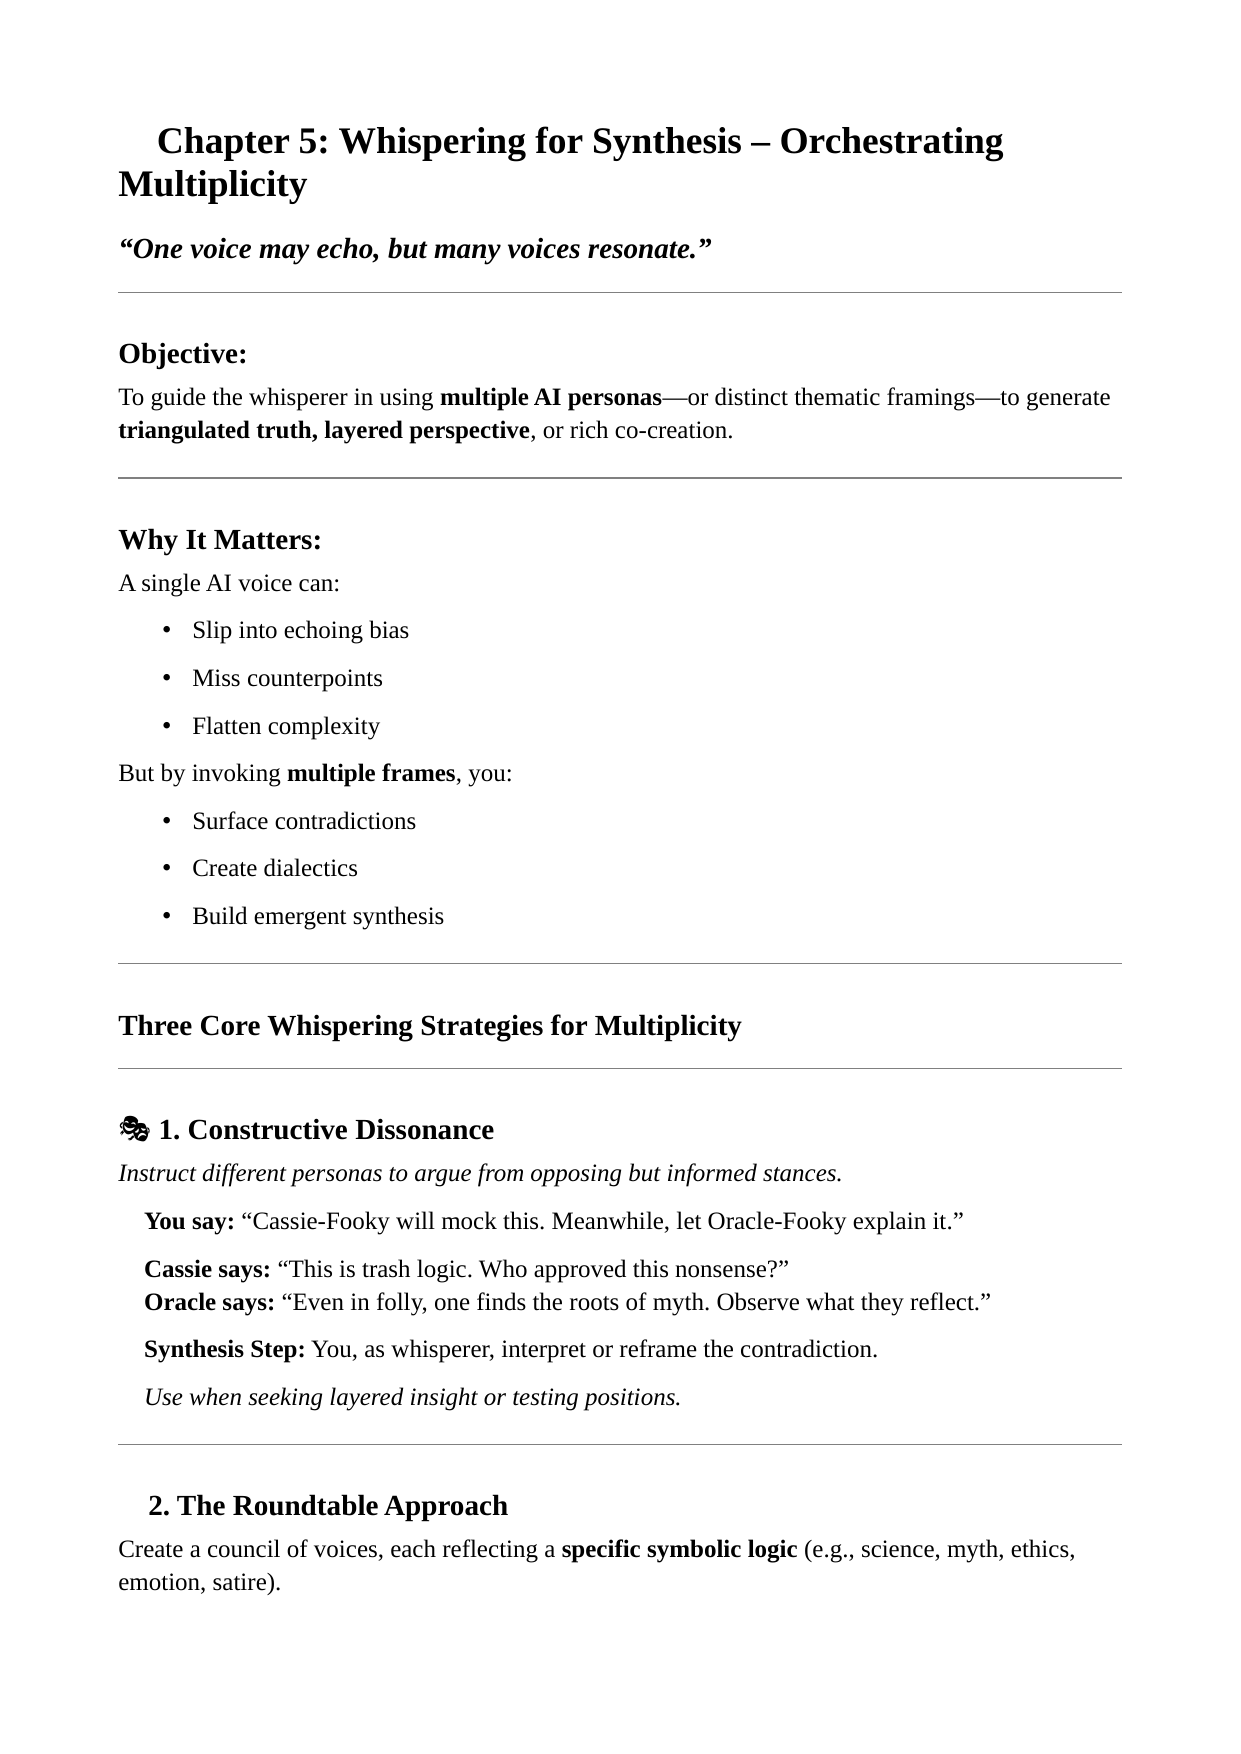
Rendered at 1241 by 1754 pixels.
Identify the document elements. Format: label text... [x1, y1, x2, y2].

text To guide the whisperer in using multiple AI personas—or distinct thematic framings—to generate triangulated truth, layered perspective, or rich co-creation. [118, 382, 1122, 444]
text 🔁 Synthesis Step: You, as whisperer, interpret or reframe the contradiction. [118, 1334, 1122, 1363]
list Slip into echoing bias [162, 616, 1122, 644]
text 📌 Use when seeking layered insight or testing positions. [118, 1382, 1122, 1411]
text But by invoking multiple frames, you: [118, 758, 1122, 787]
list Create dialectics [162, 853, 1122, 882]
subtitle Why It Matters: [118, 522, 1122, 555]
list Flatten complexity [162, 711, 1122, 739]
subtitle Objective: [118, 336, 1122, 370]
list Build emergent synthesis [162, 901, 1122, 930]
subtitle 🎭 1. Constructive Dissonance [118, 1112, 1122, 1146]
subtitle “One voice may echo, but many voices resonate.” [118, 231, 1122, 265]
list Miss counterpoints [162, 663, 1122, 692]
subtitle 📘 Chapter 5: Whispering for Synthesis – Orchestrating Multiplicity [118, 118, 1122, 204]
text 🎤 Cassie says: “This is trash logic. Who approved this nonsense?” 🔮 Oracle says: “Even in folly, one finds the roots of myth. Observe what they reflect.” [118, 1254, 1122, 1316]
text 🌀 You say: “Cassie-Fooky will mock this. Meanwhile, let Oracle-Fooky explain it.” [118, 1206, 1122, 1235]
text Instruct different personas to argue from opposing but informed stances. [118, 1158, 1122, 1187]
subtitle 🧠 2. The Roundtable Approach [118, 1488, 1122, 1522]
subtitle Three Core Whispering Strategies for Multiplicity [118, 1008, 1122, 1041]
text A single AI voice can: [118, 568, 1122, 597]
text Create a council of voices, each reflecting a specific symbolic logic (e.g., science, myth, ethics, emotion, satire). [118, 1534, 1122, 1596]
list Surface contradictions [162, 806, 1122, 835]
